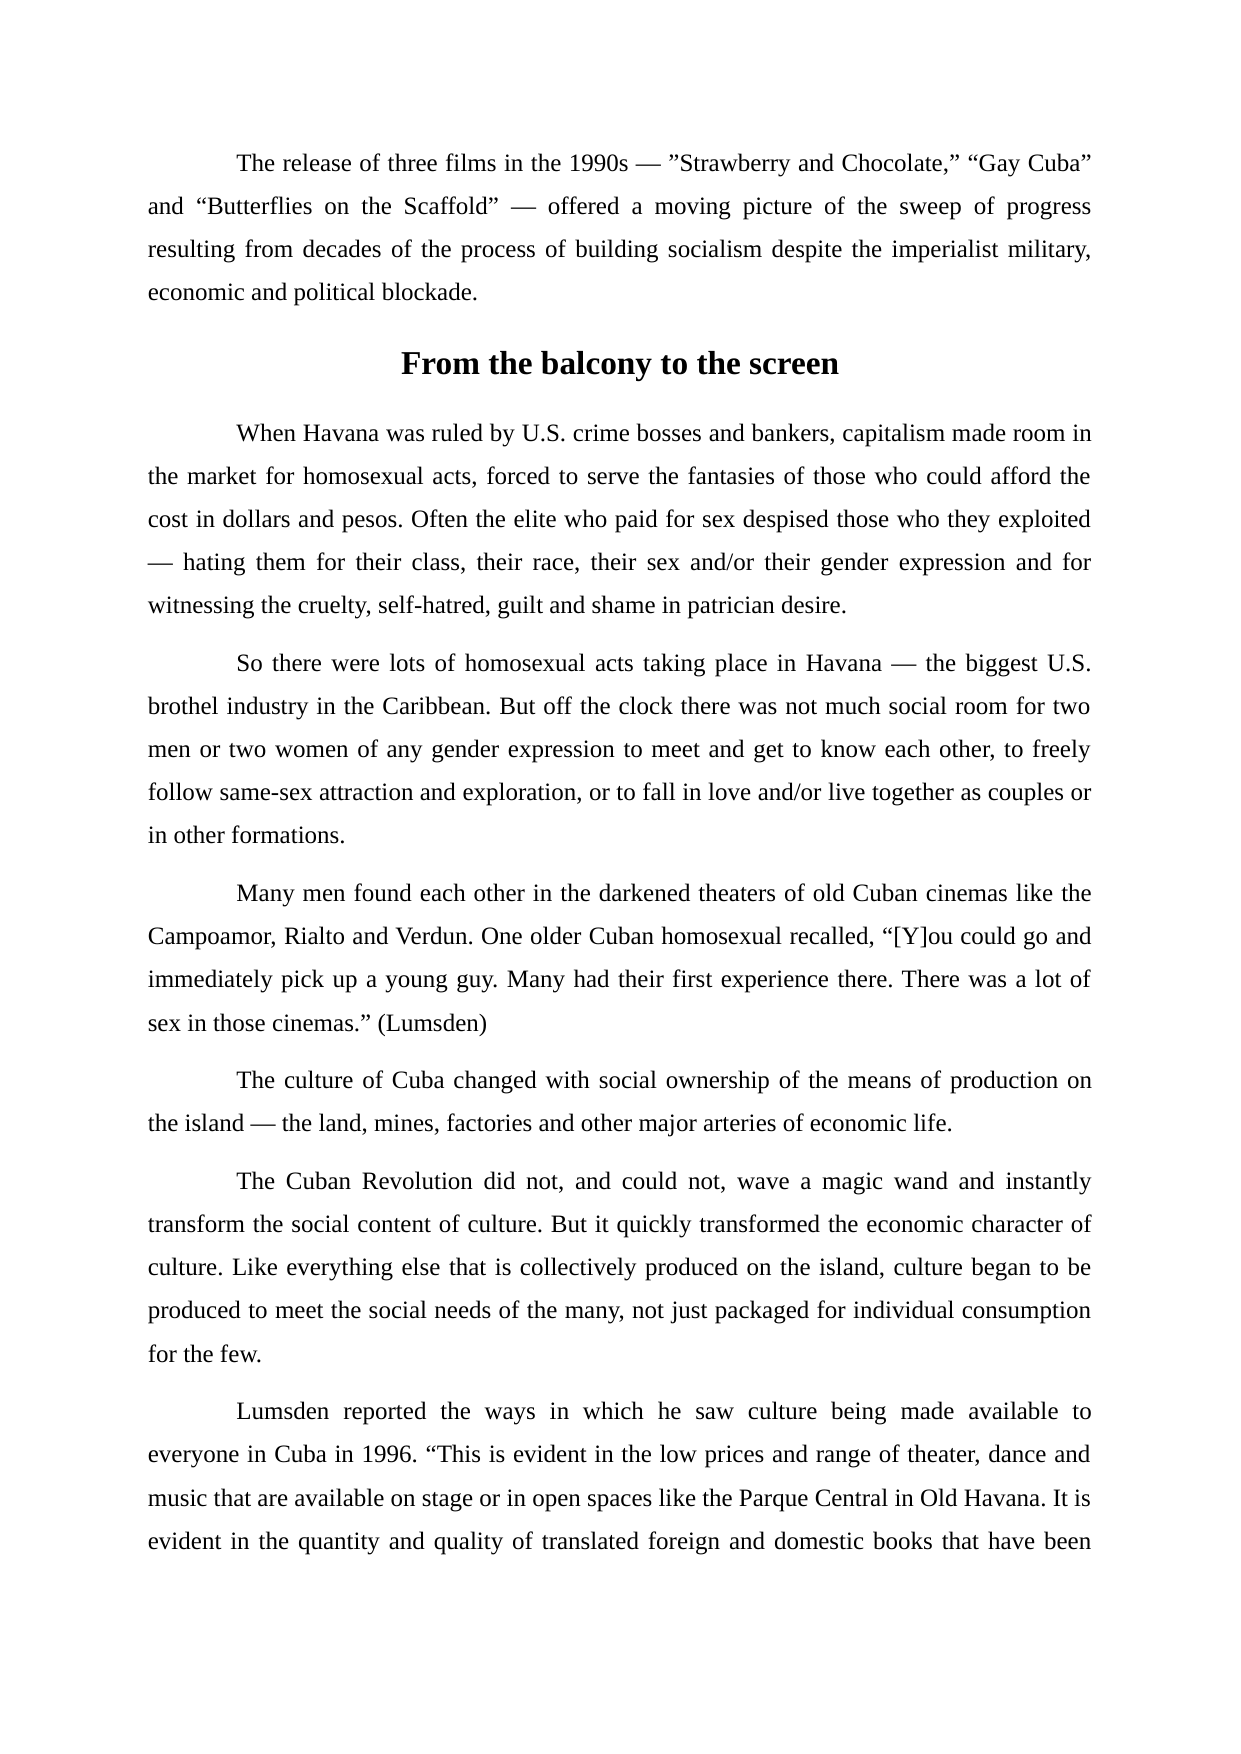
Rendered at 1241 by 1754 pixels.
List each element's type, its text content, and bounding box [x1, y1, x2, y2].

text When Havana was ruled by U.S. crime bosses and bankers, capitalism made room in the market for homosexual acts, forced to serve the fantasies of those who could afford the cost in dollars and pesos. Often the elite who paid for sex despised those who they exploited — hating them for their class, their race, their sex and/or their gender expression and for witnessing the cruelty, self-hatred, guilt and shame in patrician desire. [148, 418, 1093, 619]
text The Cuban Revolution did not, and could not, wave a magic wand and instantly transform the social content of culture. But it quickly transformed the economic character of culture. Like everything else that is collectively produced on the island, culture began to be produced to meet the social needs of the many, not just packaged for individual consumption for the few. [148, 1166, 1093, 1367]
subtitle From the balcony to the screen [148, 343, 1093, 382]
text The release of three films in the 1990s — ”Strawberry and Chocolate,” “Gay Cuba” and “Butterflies on the Scaffold” — offered a moving picture of the sweep of progress resulting from decades of the process of building socialism despite the imperialist military, economic and political blockade. [148, 148, 1093, 306]
text Many men found each other in the darkened theaters of old Cuban cinemas like the Campoamor, Rialto and Verdun. One older Cuban homosexual recalled, “[Y]ou could go and immediately pick up a young guy. Many had their first experience there. There was a lot of sex in those cinemas.” (Lumsden) [148, 878, 1093, 1036]
text The culture of Cuba changed with social ownership of the means of production on the island — the land, mines, factories and other major arteries of economic life. [148, 1065, 1093, 1137]
text So there were lots of homosexual acts taking place in Havana — the biggest U.S. brothel industry in the Caribbean. But off the clock there was not much social room for two men or two women of any gender expression to meet and get to know each other, to freely follow same-sex attraction and exploration, or to fall in love and/or live together as couples or in other formations. [148, 648, 1093, 849]
text Lumsden reported the ways in which he saw culture being made available to everyone in Cuba in 1996. “This is evident in the low prices and range of theater, dance and music that are available on stage or in open spaces like the Parque Central in Old Havana. It is evident in the quantity and quality of translated foreign and domestic books that have been [148, 1396, 1093, 1554]
